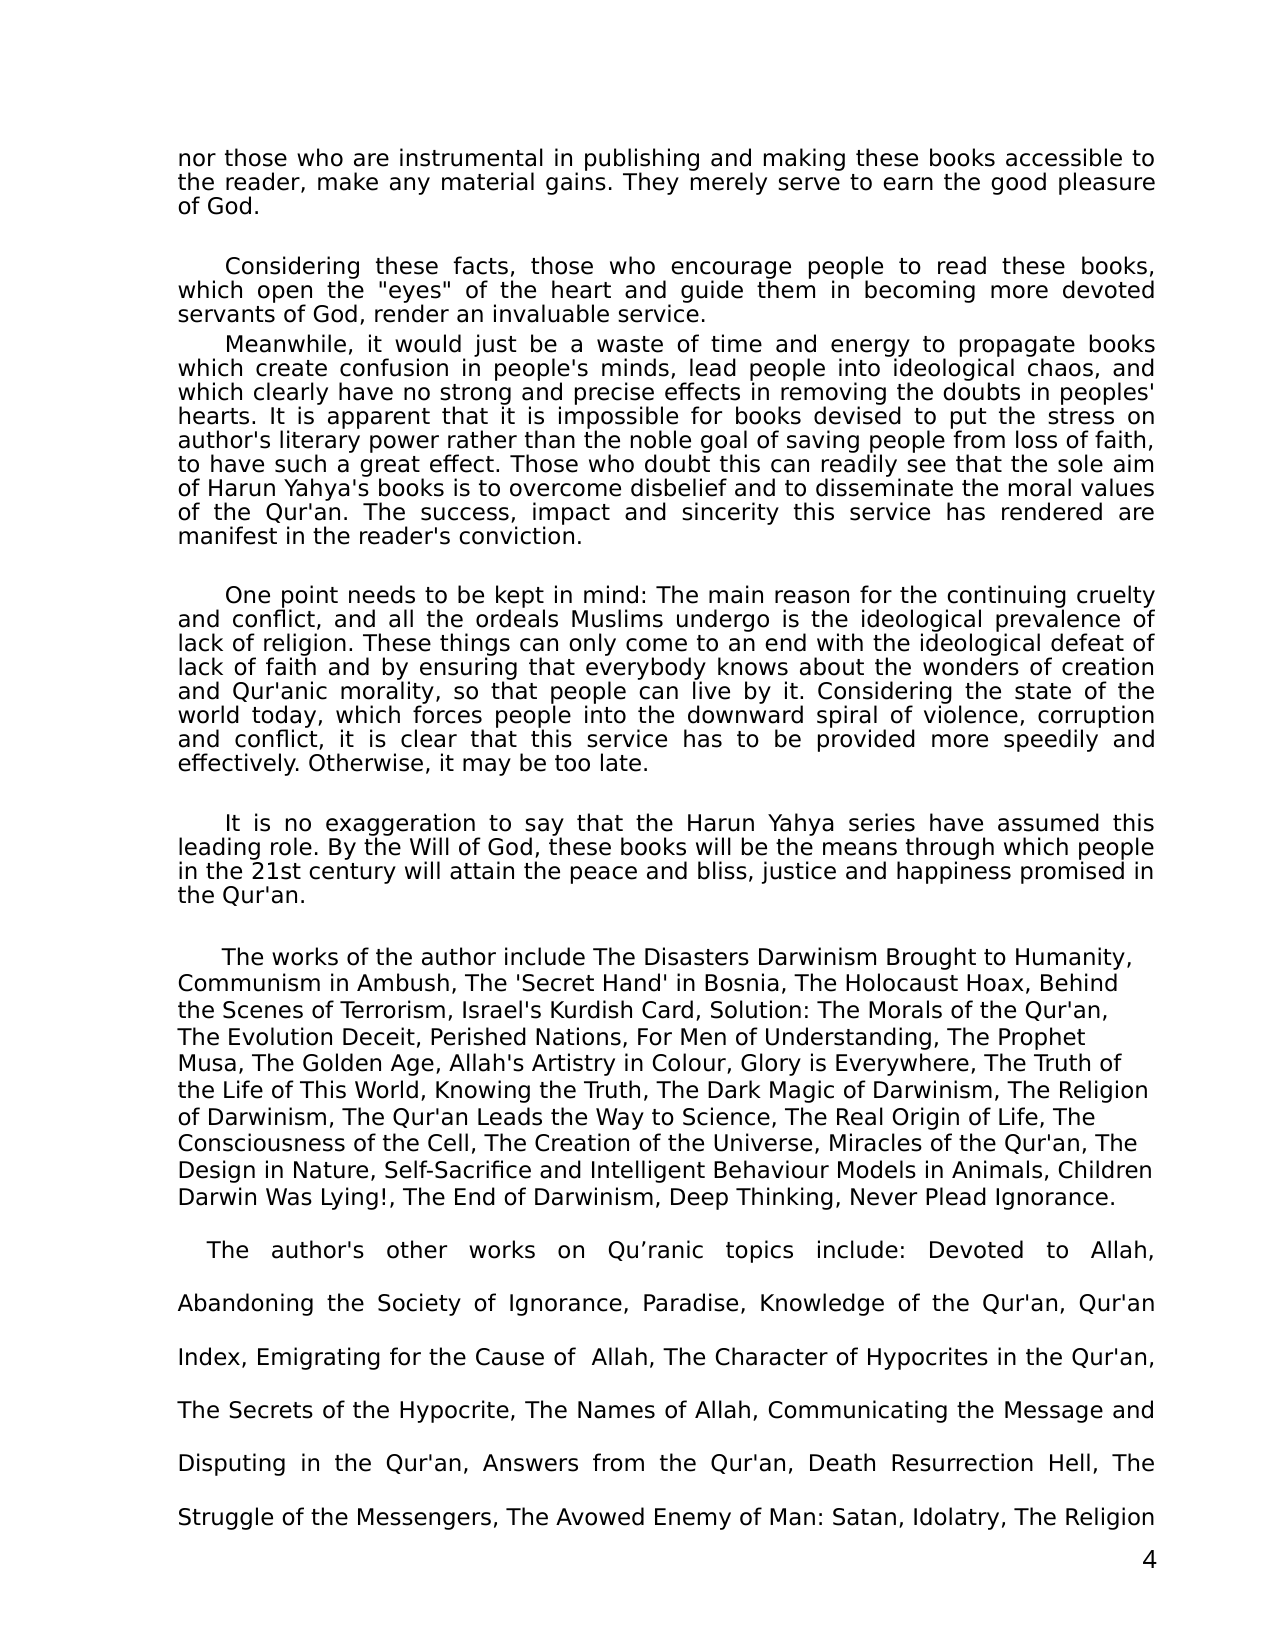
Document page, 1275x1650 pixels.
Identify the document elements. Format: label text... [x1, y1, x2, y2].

text nor those who are instrumental in publishing and making these books accessible to the reader, make any material gains. They merely serve to earn the good pleasure of God. [177, 148, 1157, 219]
text One point needs to be kept in mind: The main reason for the continuing cruelty and conflict, and all the ordeals Muslims undergo is the ideological prevalence of lack of religion. These things can only come to an end with the ideological defeat of lack of faith and by ensuring that everybody knows about the wonders of creation and Qur'anic morality, so that people can live by it. Considering the state of the world today, which forces people into the downward spiral of violence, corruption and conflict, it is clear that this service has to be provided more speedily and effectively. Otherwise, it may be too late. [177, 585, 1157, 776]
text It is no exaggeration to say that the Harun Yahya series have assumed this leading role. By the Will of God, these books will be the means through which people in the 21st century will attain the peace and bliss, justice and happiness promised in the Qur'an. [177, 812, 1157, 908]
text The author's other works on Qu’ranic topics include: Devoted to Allah, Abandoning the Society of Ignorance, Paradise, Knowledge of the Qur'an, Qur'an Index, Emigrating for the Cause of Allah, The Character of Hypocrites in the Qur'an, The Secrets of the Hypocrite, The Names of Allah, Communicating the Message and Disputing in the Qur'an, Answers from the Qur'an, Death Resurrection Hell, The Struggle of the Messengers, The Avowed Enemy of Man: Satan, Idolatry, The Religion [177, 1237, 1157, 1531]
text Meanwhile, it would just be a waste of time and energy to propagate books which create confusion in people's minds, lead people into ideological chaos, and which clearly have no strong and precise effects in removing the doubts in peoples' hearts. It is apparent that it is impossible for books devised to put the stress on author's literary power rather than the noble goal of saving people from loss of faith, to have such a great effect. Those who doubt this can readily see that the sole aim of Harun Yahya's books is to overcome disbelief and to disseminate the moral values of the Qur'an. The success, impact and sincerity this service has rendered are manifest in the reader's conviction. [177, 333, 1157, 549]
text Considering these facts, those who encourage people to read these books, which open the "eyes" of the heart and guide them in becoming more devoted servants of God, render an invaluable service. [177, 255, 1157, 327]
text The works of the author include The Disasters Darwinism Brought to Humanity, Communism in Ambush, The 'Secret Hand' in Bosnia, The Holocaust Hoax, Behind the Scenes of Terrorism, Israel's Kurdish Card, Solution: The Morals of the Qur'an, The Evolution Deceit, Perished Nations, For Men of Understanding, The Prophet Musa, The Golden Age, Allah's Artistry in Colour, Glory is Everywhere, The Truth of the Life of This World, Knowing the Truth, The Dark Magic of Darwinism, The Religion of Darwinism, The Qur'an Leads the Way to Science, The Real Origin of Life, The Consciousness of the Cell, The Creation of the Universe, Miracles of the Qur'an, The Design in Nature, Self-Sacrifice and Intelligent Behaviour Models in Animals, Children Darwin Was Lying!, The End of Darwinism, Deep Thinking, Never Plead Ignorance. [177, 944, 1157, 1211]
